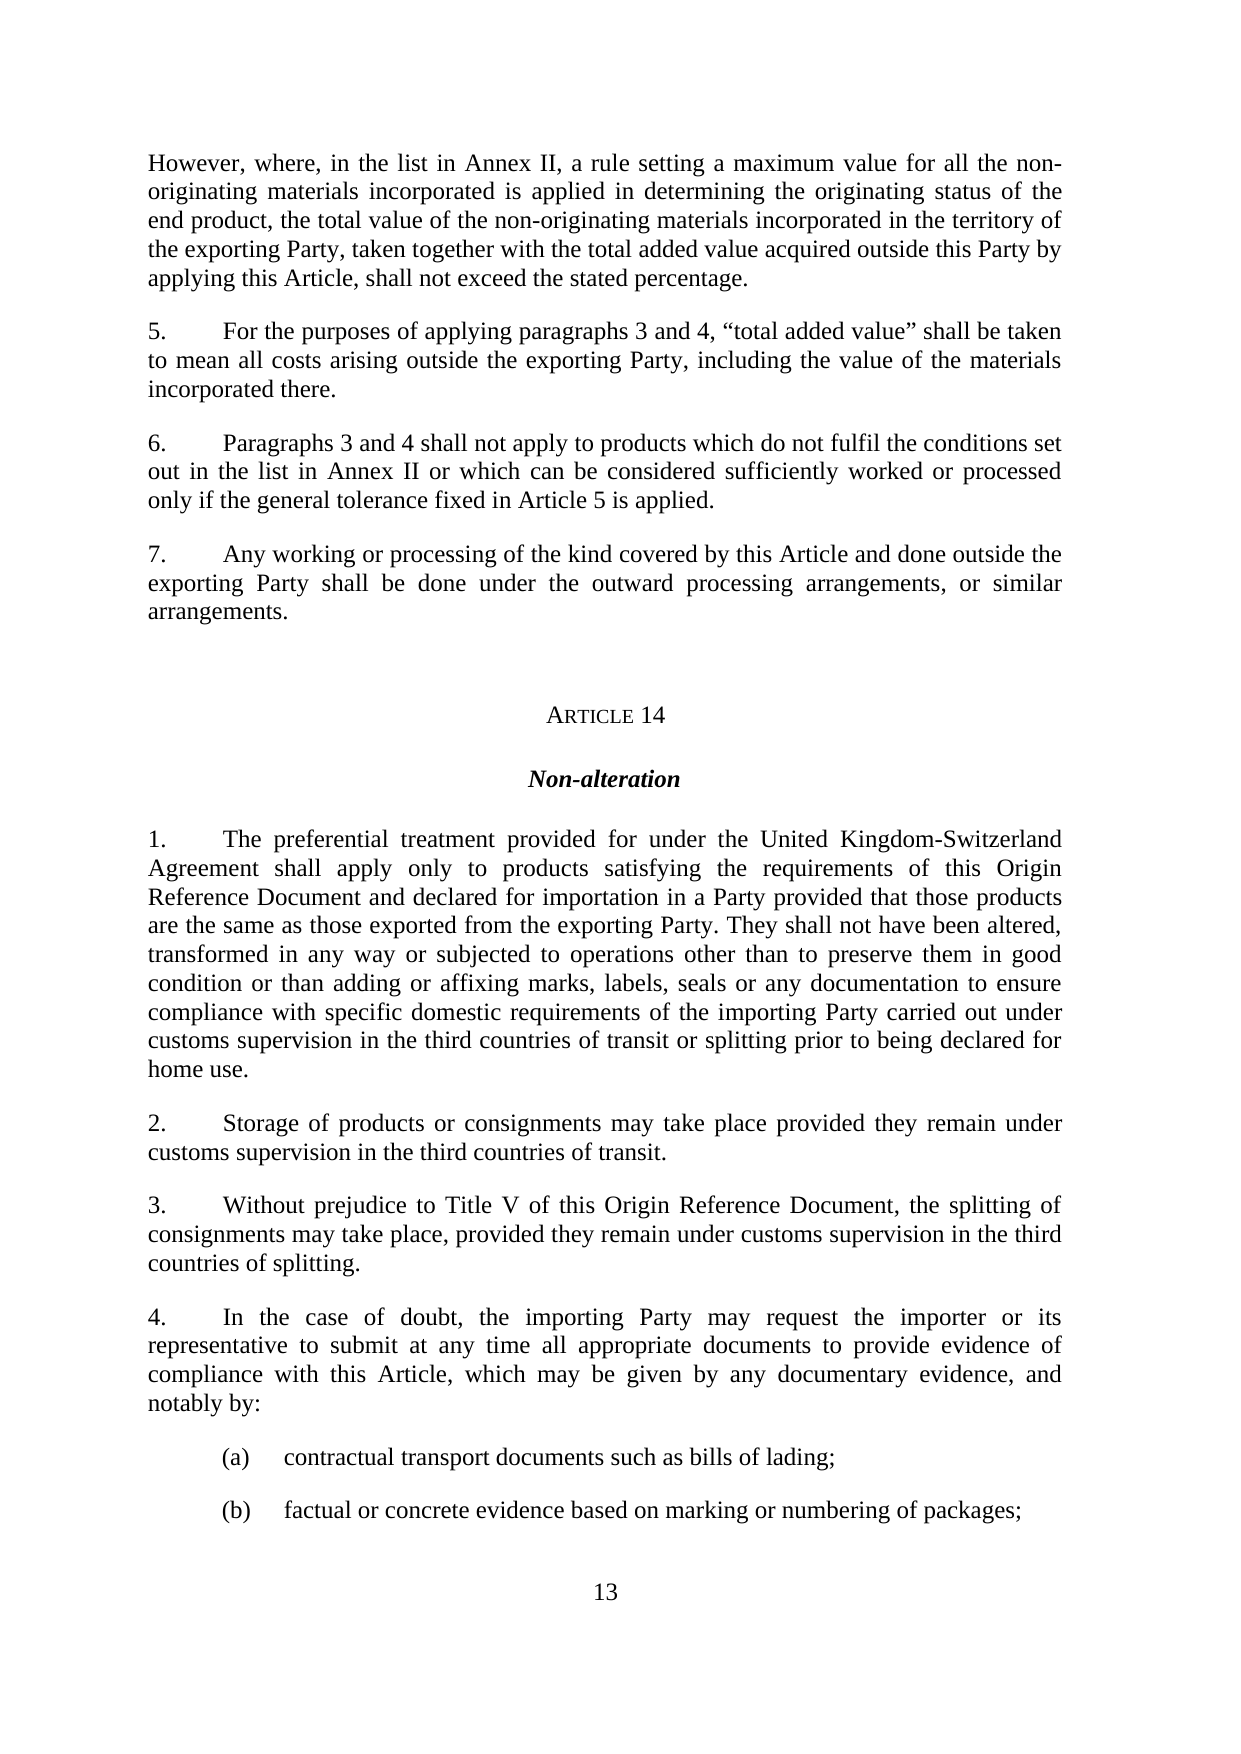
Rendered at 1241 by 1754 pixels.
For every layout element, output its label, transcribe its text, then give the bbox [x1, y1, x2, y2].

list 4. In the case of doubt, the importing Party may request the importer or its representative to submit at any time all appropriate documents to provide evidence of compliance with this Article, which may be given by any documentary evidence, and notably by: [148, 1302, 1063, 1417]
list 7. Any working or processing of the kind covered by this Article and done outside the exporting Party shall be done under the outward processing arrangements, or similar arrangements. [148, 539, 1063, 625]
text Non-alteration [148, 764, 1063, 793]
list 2. Storage of products or consignments may take place provided they remain under customs supervision in the third countries of transit. [148, 1108, 1063, 1166]
list 1. The preferential treatment provided for under the United Kingdom-Switzerland Agreement shall apply only to products satisfying the requirements of this Origin Reference Document and declared for importation in a Party provided that those products are the same as those exported from the exporting Party. They shall not have been altered, transformed in any way or subjected to operations other than to preserve them in good condition or than adding or affixing marks, labels, seals or any documentation to ensure compliance with specific domestic requirements of the importing Party carried out under customs supervision in the third countries of transit or splitting prior to being declared for home use. [148, 824, 1063, 1083]
list (b) factual or concrete evidence based on marking or numbering of packages; [222, 1496, 1063, 1524]
list 3. Without prejudice to Title V of this Origin Reference Document, the splitting of consignments may take place, provided they remain under customs supervision in the third countries of splitting. [148, 1191, 1063, 1277]
list However, where, in the list in Annex II, a rule setting a maximum value for all the non-originating materials incorporated is applied in determining the originating status of the end product, the total value of the non-originating materials incorporated in the territory of the exporting Party, taken together with the total added value acquired outside this Party by applying this Article, shall not exceed the stated percentage. [148, 148, 1063, 291]
list 6. Paragraphs 3 and 4 shall not apply to products which do not fulfil the conditions set out in the list in Annex II or which can be considered sufficiently worked or processed only if the general tolerance fixed in Article 5 is applied. [148, 428, 1063, 514]
list (a) contractual transport documents such as bills of lading; [222, 1442, 1063, 1471]
list 5. For the purposes of applying paragraphs 3 and 4, “total added value” shall be taken to mean all costs arising outside the exporting Party, including the value of the materials incorporated there. [148, 316, 1063, 403]
text Article 14 [148, 700, 1063, 729]
